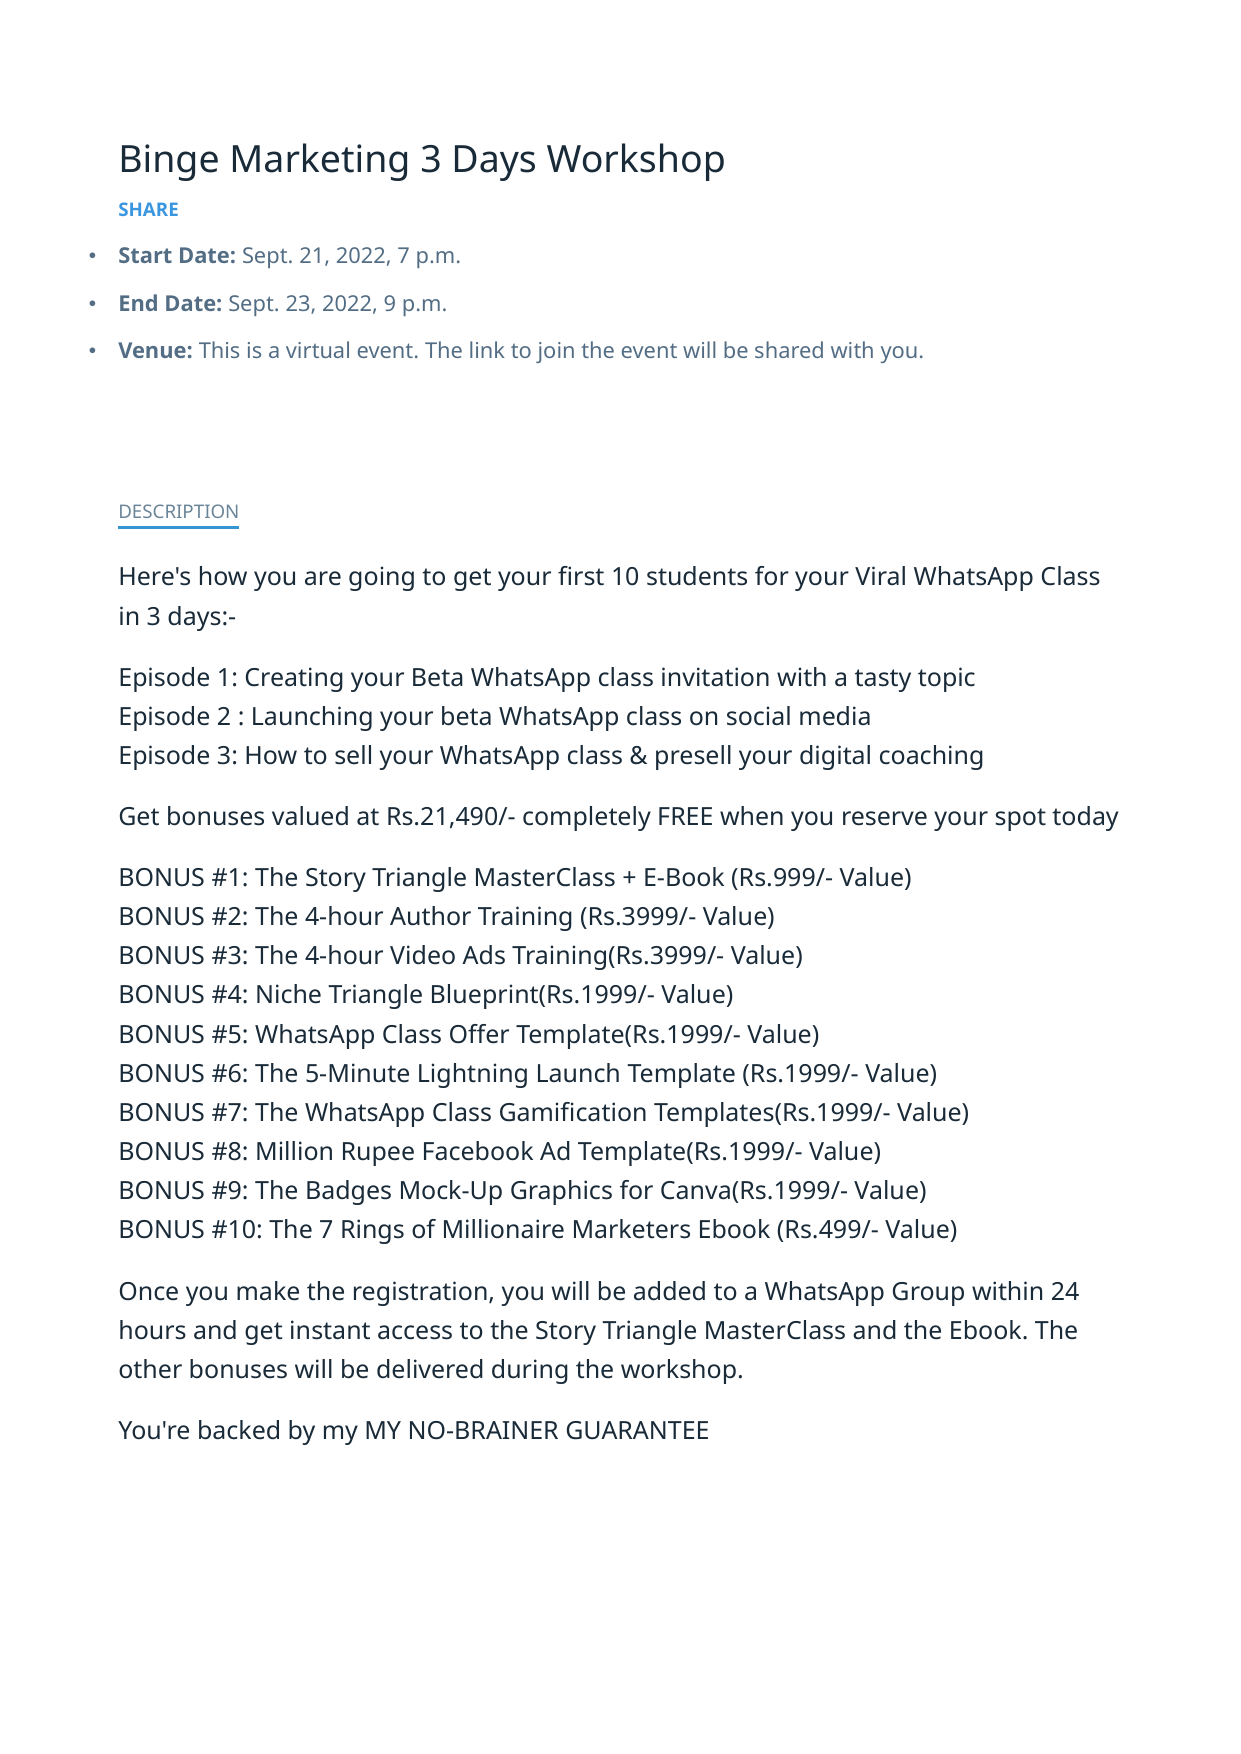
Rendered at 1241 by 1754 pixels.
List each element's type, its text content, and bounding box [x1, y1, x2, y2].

text Get bonuses valued at Rs.21,490/- completely FREE when you reserve your spot today [118, 798, 1122, 833]
text Episode 1: Creating your Beta WhatsApp class invitation with a tasty topic Episode 2 : Launching your beta WhatsApp class on social media Episode 3: How to sell your WhatsApp class & presell your digital coaching [118, 659, 1122, 772]
text SHARE [118, 196, 1122, 222]
text Once you make the registration, you will be added to a WhatsApp Group within 24 hours and get instant access to the Story Triangle MasterClass and the Ebook. The other bonuses will be delivered during the workshop. [118, 1273, 1122, 1386]
subtitle Binge Marketing 3 Days Workshop [118, 133, 1122, 184]
text BONUS #1: The Story Triangle MasterClass + E-Book (Rs.999/- Value) BONUS #2: The 4-hour Author Training (Rs.3999/- Value) BONUS #3: The 4-hour Video Ads Training(Rs.3999/- Value) BONUS #4: Niche Triangle Blueprint(Rs.1999/- Value) BONUS #5: WhatsApp Class Offer Template(Rs.1999/- Value) BONUS #6: The 5-Minute Lightning Launch Template (Rs.1999/- Value) BONUS #7: The WhatsApp Class Gamification Templates(Rs.1999/- Value) BONUS #8: Million Rupee Facebook Ad Template(Rs.1999/- Value) BONUS #9: The Badges Mock-Up Graphics for Canva(Rs.1999/- Value) BONUS #10: The 7 Rings of Millionaire Marketers Ebook (Rs.499/- Value) [118, 859, 1122, 1246]
list Start Date: Sept. 21, 2022, 7 p.m. [118, 240, 1122, 270]
list Venue: This is a virtual event. The link to join the event will be shared with you. [118, 335, 1122, 365]
text DESCRIPTION [118, 498, 1122, 529]
text You're backed by my MY NO-BRAINER GUARANTEE [118, 1412, 1122, 1447]
text Here's how you are going to get your first 10 students for your Viral WhatsApp Class in 3 days:- [118, 559, 1122, 632]
list End Date: Sept. 23, 2022, 9 p.m. [118, 288, 1122, 317]
